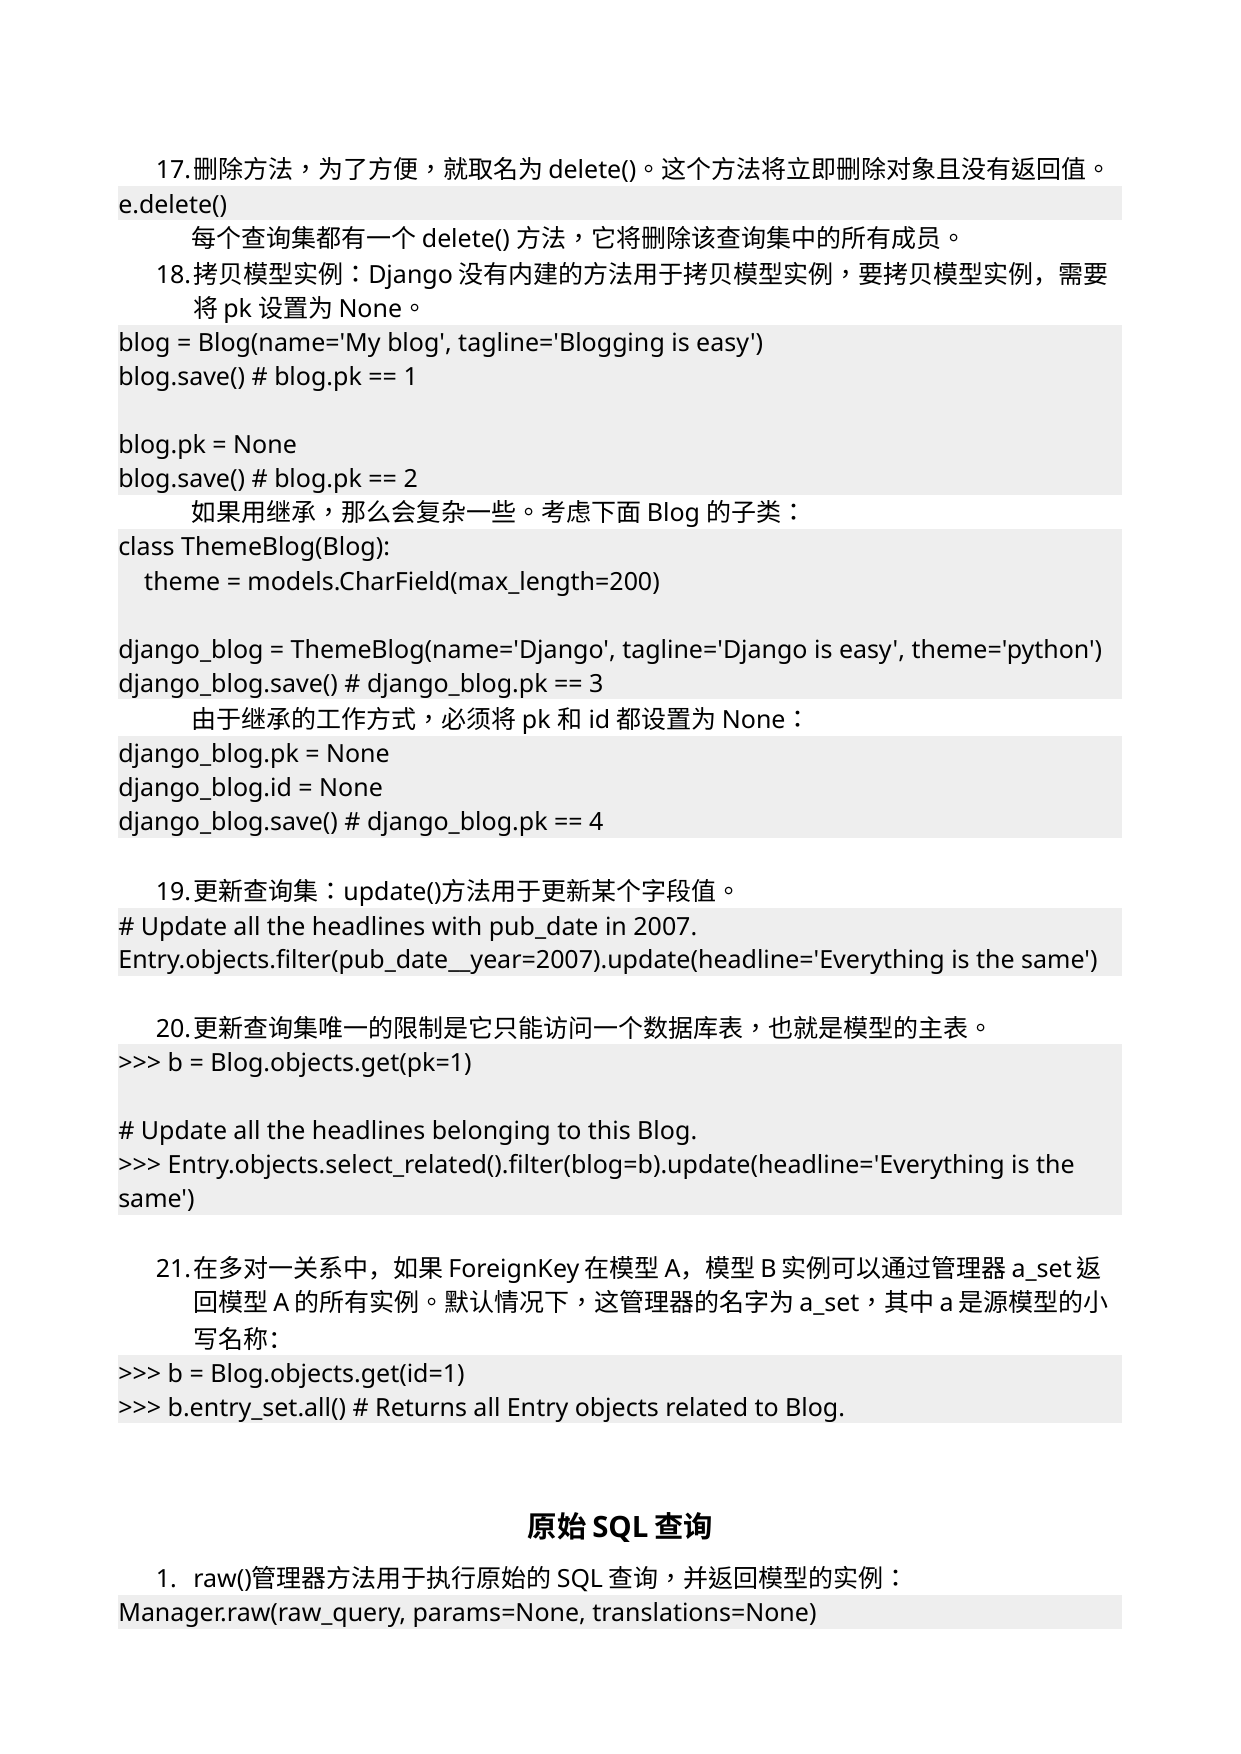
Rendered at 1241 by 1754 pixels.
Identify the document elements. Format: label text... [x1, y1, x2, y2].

list 拷贝模型实例：Django没有内建的方法用于拷贝模型实例，要拷贝模型实例，需要将pk 设置为None。 [156, 254, 1122, 325]
list 在多对一关系中，如果ForeignKey在模型A，模型B实例可以通过管理器a_set返回模型A的所有实例。默认情况下，这管理器的名字为a_set，其中a是源模型的小写名称： [156, 1249, 1122, 1355]
list 更新查询集：update()方法用于更新某个字段值。 [156, 872, 1122, 908]
list raw()管理器方法用于执行原始的SQL查询，并返回模型的实例： [156, 1559, 1122, 1595]
list 删除方法，为了方便，就取名为delete()。这个方法将立即删除对象且没有返回值。 [156, 152, 1122, 186]
text 由于继承的工作方式，必须将pk 和 id 都设置为None： [118, 699, 1122, 736]
table_header blog = Blog(name='My blog', tagline='Blogging is easy') blog.save() # blog.pk == 1 blog.pk = None blog.save() # blog.pk == 2 [118, 325, 1122, 495]
text 如果用继承，那么会复杂一些。考虑下面Blog 的子类： [118, 495, 1122, 529]
list 更新查询集唯一的限制是它只能访问一个数据库表，也就是模型的主表。 [156, 1010, 1122, 1044]
text 每个查询集都有一个delete() 方法，它将删除该查询集中的所有成员。 [118, 220, 1122, 254]
table_header >>> b = Blog.objects.get(id=1) >>> b.entry_set.all() # Returns all Entry objects related to Blog. [118, 1355, 1122, 1423]
table_header django_blog.pk = None django_blog.id = None django_blog.save() # django_blog.pk == 4 [118, 736, 1122, 838]
table_header >>> b = Blog.objects.get(pk=1) # Update all the headlines belonging to this Blog. >>> Entry.objects.select_related().filter(blog=b).update(headline='Everything is the same') [118, 1044, 1122, 1215]
subtitle 原始SQL查询 [118, 1506, 1122, 1546]
table_header class ThemeBlog(Blog): theme = models.CharField(max_length=200) django_blog = ThemeBlog(name='Django', tagline='Django is easy', theme='python') django_blog.save() # django_blog.pk == 3 [118, 529, 1122, 699]
table_header Manager.raw(raw_query, params=None, translations=None) [118, 1595, 1122, 1629]
table_header # Update all the headlines with pub_date in 2007. Entry.objects.filter(pub_date__year=2007).update(headline='Everything is the same') [118, 908, 1122, 976]
table_header e.delete() [118, 186, 1122, 220]
